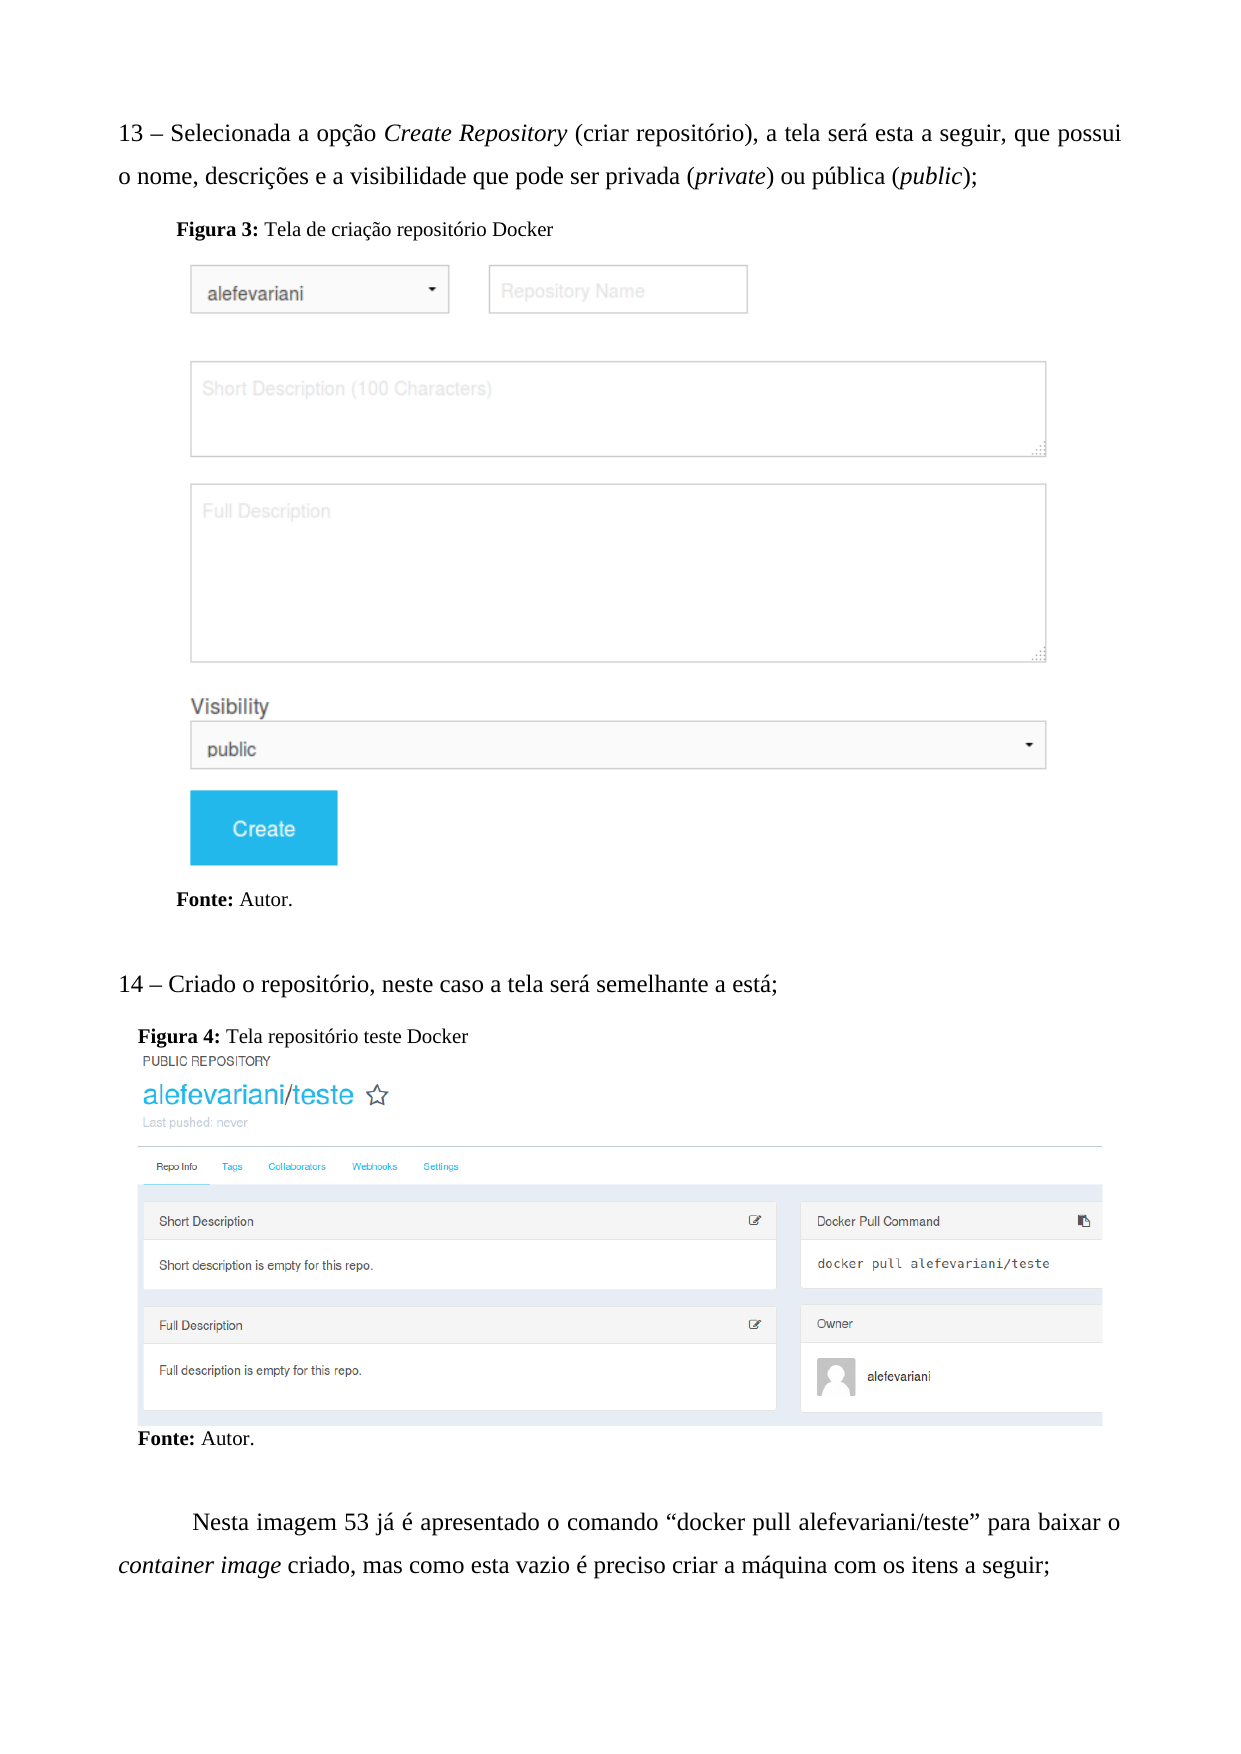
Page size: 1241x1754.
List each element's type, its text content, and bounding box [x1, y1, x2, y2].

text Nesta imagem 53 já é apresentado o comando “docker pull alefevariani/teste” para baixar o container image criado, mas como esta vazio é preciso criar a máquina com os itens a seguir; [118, 1507, 1122, 1579]
text Fonte: Autor. [176, 888, 1064, 911]
picture [137, 1048, 1103, 1426]
picture [176, 241, 1065, 888]
text Fonte: Autor. [138, 1426, 1102, 1450]
text 13 – Selecionada a opção Create Repository (criar repositório), a tela será esta a seguir, que possui o nome, descrições e a visibilidade que pode ser privada (private) ou pública (public); [118, 118, 1122, 190]
text Figura 3: Tela de criação repositório Docker [176, 217, 1064, 241]
text Figura 4: Tela repositório teste Docker [138, 1024, 1102, 1048]
text 14 – Criado o repositório, neste caso a tela será semelhante a está; [118, 969, 1122, 997]
